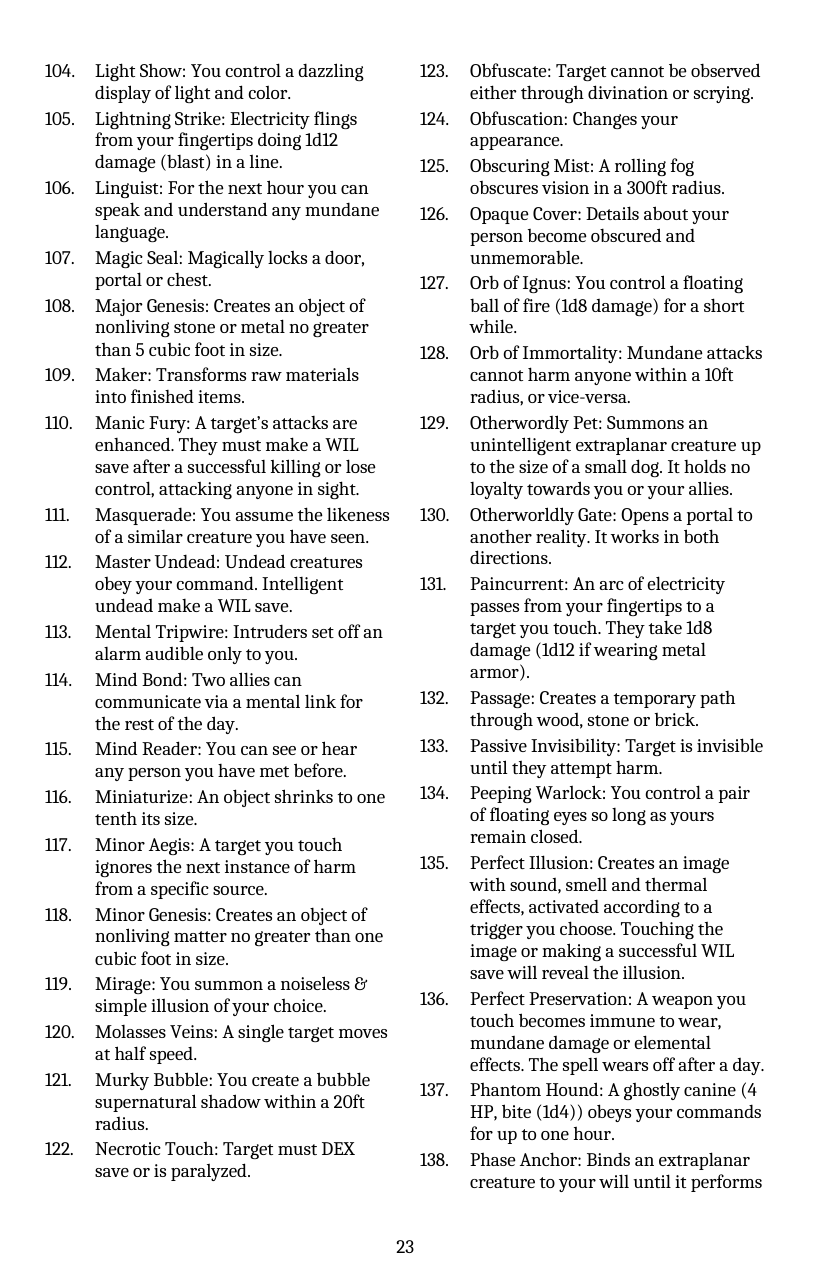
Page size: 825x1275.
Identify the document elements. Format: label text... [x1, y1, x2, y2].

list Paincurrent: An arc of electricity passes from your fingertips to a target you touch. They take 1d8 damage (1d12 if wearing metal armor). [420, 573, 765, 683]
list Magic Seal: Magically locks a door, portal or chest. [45, 247, 390, 291]
list Peeping Warlock: You control a pair of floating eyes so long as yours remain closed. [420, 783, 765, 848]
list Passive Invisibility: Target is invisible until they attempt harm. [420, 735, 765, 779]
list Light Show: You control a dazzling display of light and color. [45, 60, 390, 104]
list Lightning Strike: Electricity flings from your fingertips doing 1d12 damage (blast) in a line. [45, 108, 390, 174]
list Masquerade: You assume the likeness of a similar creature you have seen. [45, 504, 390, 548]
list Obfuscation: Changes your appearance. [420, 108, 765, 152]
list Major Genesis: Creates an object of nonliving stone or metal no greater than 5 cubic foot in size. [45, 295, 390, 361]
list Phantom Hound: A ghostly canine (4 HP, bite (1d4)) obeys your commands for up to one hour. [420, 1079, 765, 1146]
list Necrotic Touch: Target must DEX save or is paralyzed. [45, 1138, 390, 1182]
list Otherwordly Pet: Summons an unintelligent extraplanar creature up to the size of a small dog. It holds no loyalty towards you or your allies. [420, 412, 765, 500]
list Minor Genesis: Creates an object of nonliving matter no greater than one cubic foot in size. [45, 904, 390, 970]
list Master Undead: Undead creatures obey your command. Intelligent undead make a WIL save. [45, 552, 390, 617]
list Mirage: You summon a noiseless & simple illusion of your choice. [45, 973, 390, 1017]
list Molasses Veins: A single target moves at half speed. [45, 1021, 390, 1065]
list Minor Aegis: A target you touch ignores the next instance of harm from a specific source. [45, 834, 390, 900]
list Mental Tripwire: Intruders set off an alarm audible only to you. [45, 621, 390, 665]
list Phase Anchor: Binds an extraplanar creature to your will until it performs [420, 1149, 765, 1193]
list Perfect Illusion: Creates an image with sound, smell and thermal effects, activated according to a trigger you choose. Touching the image or making a successful WIL save will reveal the illusion. [420, 852, 765, 984]
list Orb of Ignus: You control a floating ball of fire (1d8 damage) for a short while. [420, 273, 765, 339]
list Obfuscate: Target cannot be observed either through divination or scrying. [420, 60, 765, 104]
list Otherworldly Gate: Opens a portal to another reality. It works in both directions. [420, 504, 765, 570]
list Mind Bond: Two allies can communicate via a mental link for the rest of the day. [45, 669, 390, 735]
list Orb of Immortality: Mundane attacks cannot harm anyone within a 10ft radius, or vice-versa. [420, 342, 765, 408]
list Perfect Preservation: A weapon you touch becomes immune to wear, mundane damage or elemental effects. The spell wears off after a day. [420, 988, 765, 1076]
list Miniaturize: An object shrinks to one tenth its size. [45, 786, 390, 830]
list Opaque Cover: Details about your person become obscured and unmemorable. [420, 203, 765, 269]
list Obscuring Mist: A rolling fog obscures vision in a 300ft radius. [420, 155, 765, 199]
list Mind Reader: You can see or hear any person you have met before. [45, 739, 390, 783]
list Maker: Transforms raw materials into finished items. [45, 364, 390, 408]
list Linguist: For the next hour you can speak and understand any mundane language. [45, 177, 390, 243]
list Manic Fury: A target’s attacks are enhanced. They must make a WIL save after a successful killing or lose control, attacking anyone in sight. [45, 412, 390, 500]
list Passage: Creates a temporary path through wood, stone or brick. [420, 687, 765, 731]
list Murky Bubble: You create a bubble supernatural shadow within a 20ft radius. [45, 1069, 390, 1135]
